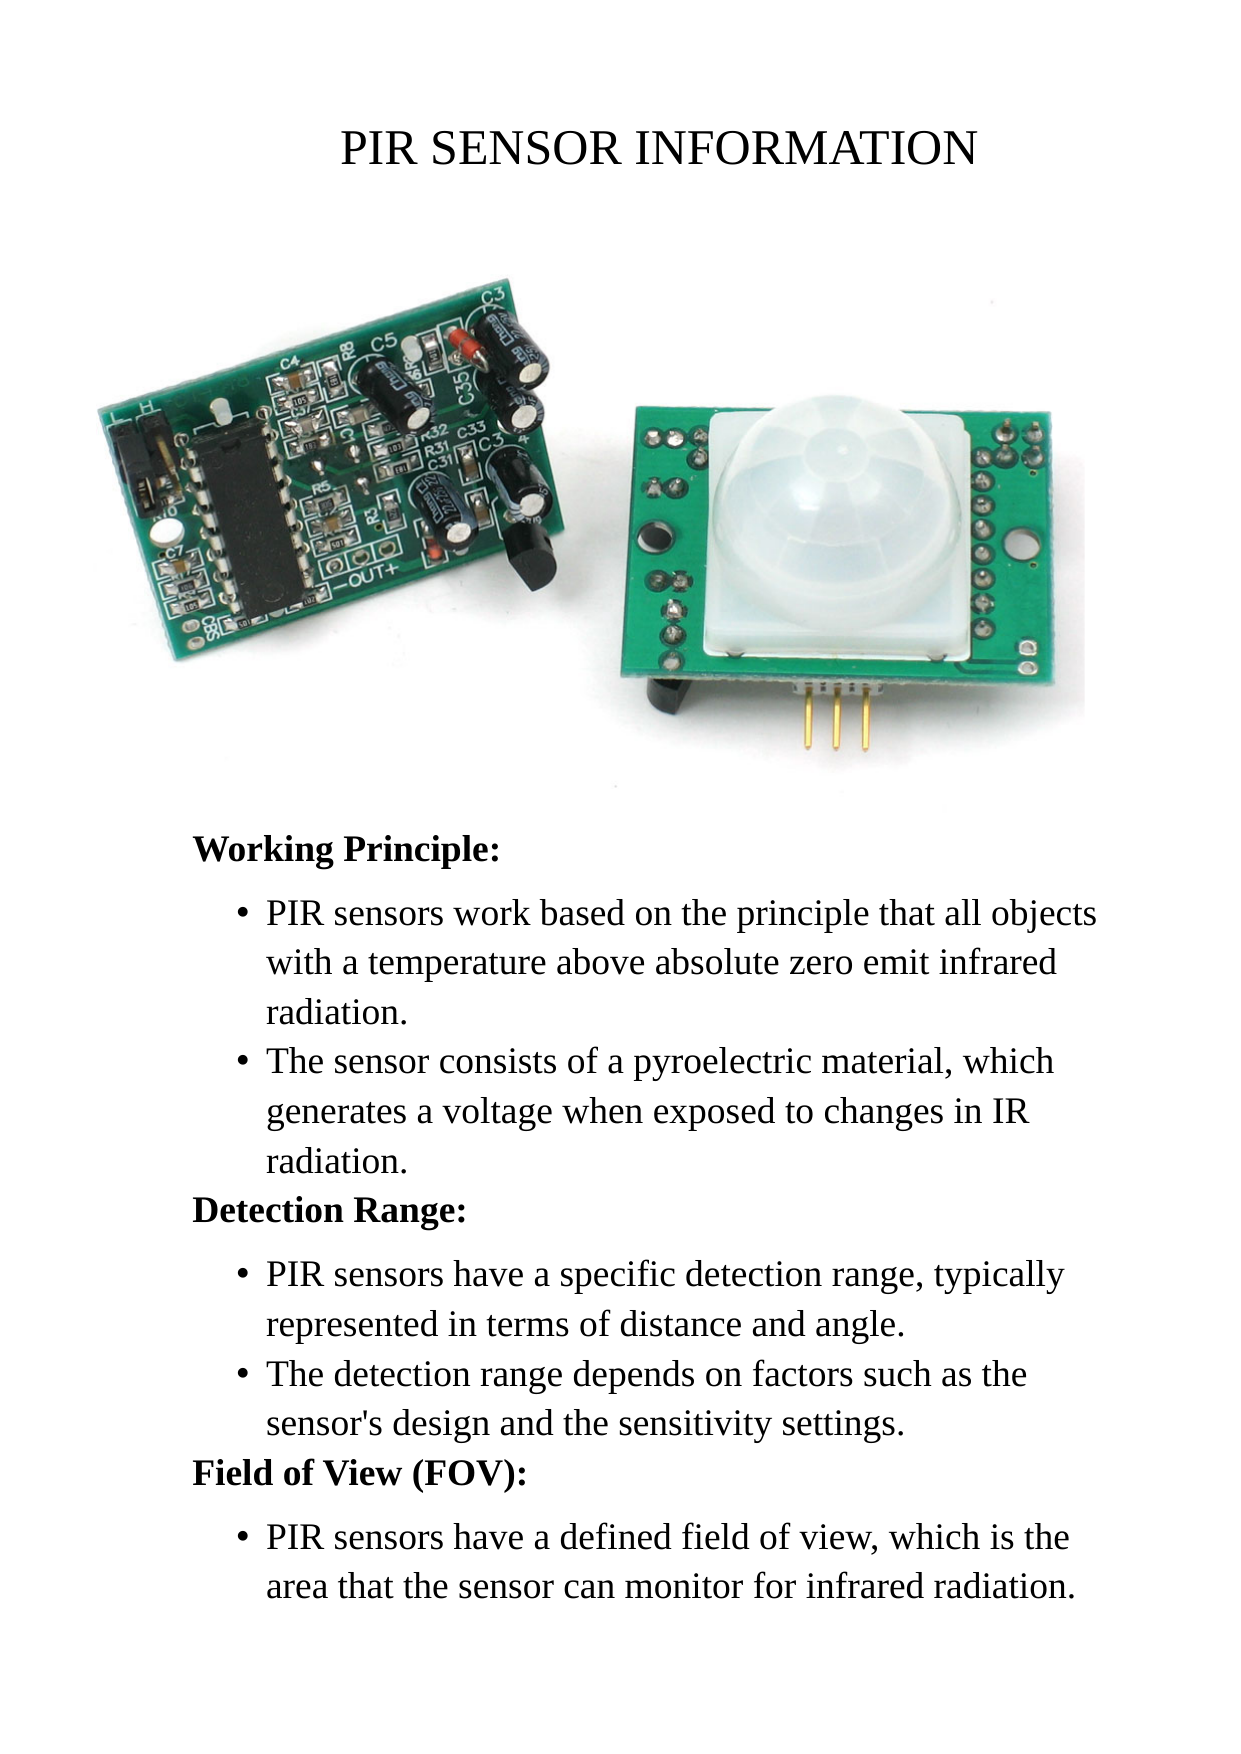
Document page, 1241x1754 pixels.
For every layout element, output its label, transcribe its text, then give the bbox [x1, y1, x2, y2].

text PIR SENSOR INFORMATION [118, 118, 1122, 176]
list The sensor consists of a pyroelectric material, which generates a voltage when exposed to changes in IR radiation. [236, 1039, 1122, 1181]
list Working Principle: [162, 204, 1122, 869]
list PIR sensors work based on the principle that all objects with a temperature above absolute zero emit infrared radiation. [236, 890, 1122, 1032]
list The detection range depends on factors such as the sensor's design and the sensitivity settings. [236, 1351, 1122, 1444]
list Field of View (FOV): [162, 1450, 1122, 1493]
list PIR sensors have a specific detection range, typically represented in terms of distance and angle. [236, 1252, 1122, 1344]
picture [80, 218, 1085, 820]
list Detection Range: [162, 1188, 1122, 1231]
list PIR sensors have a defined field of view, which is the area that the sensor can monitor for infrared radiation. [236, 1514, 1122, 1607]
